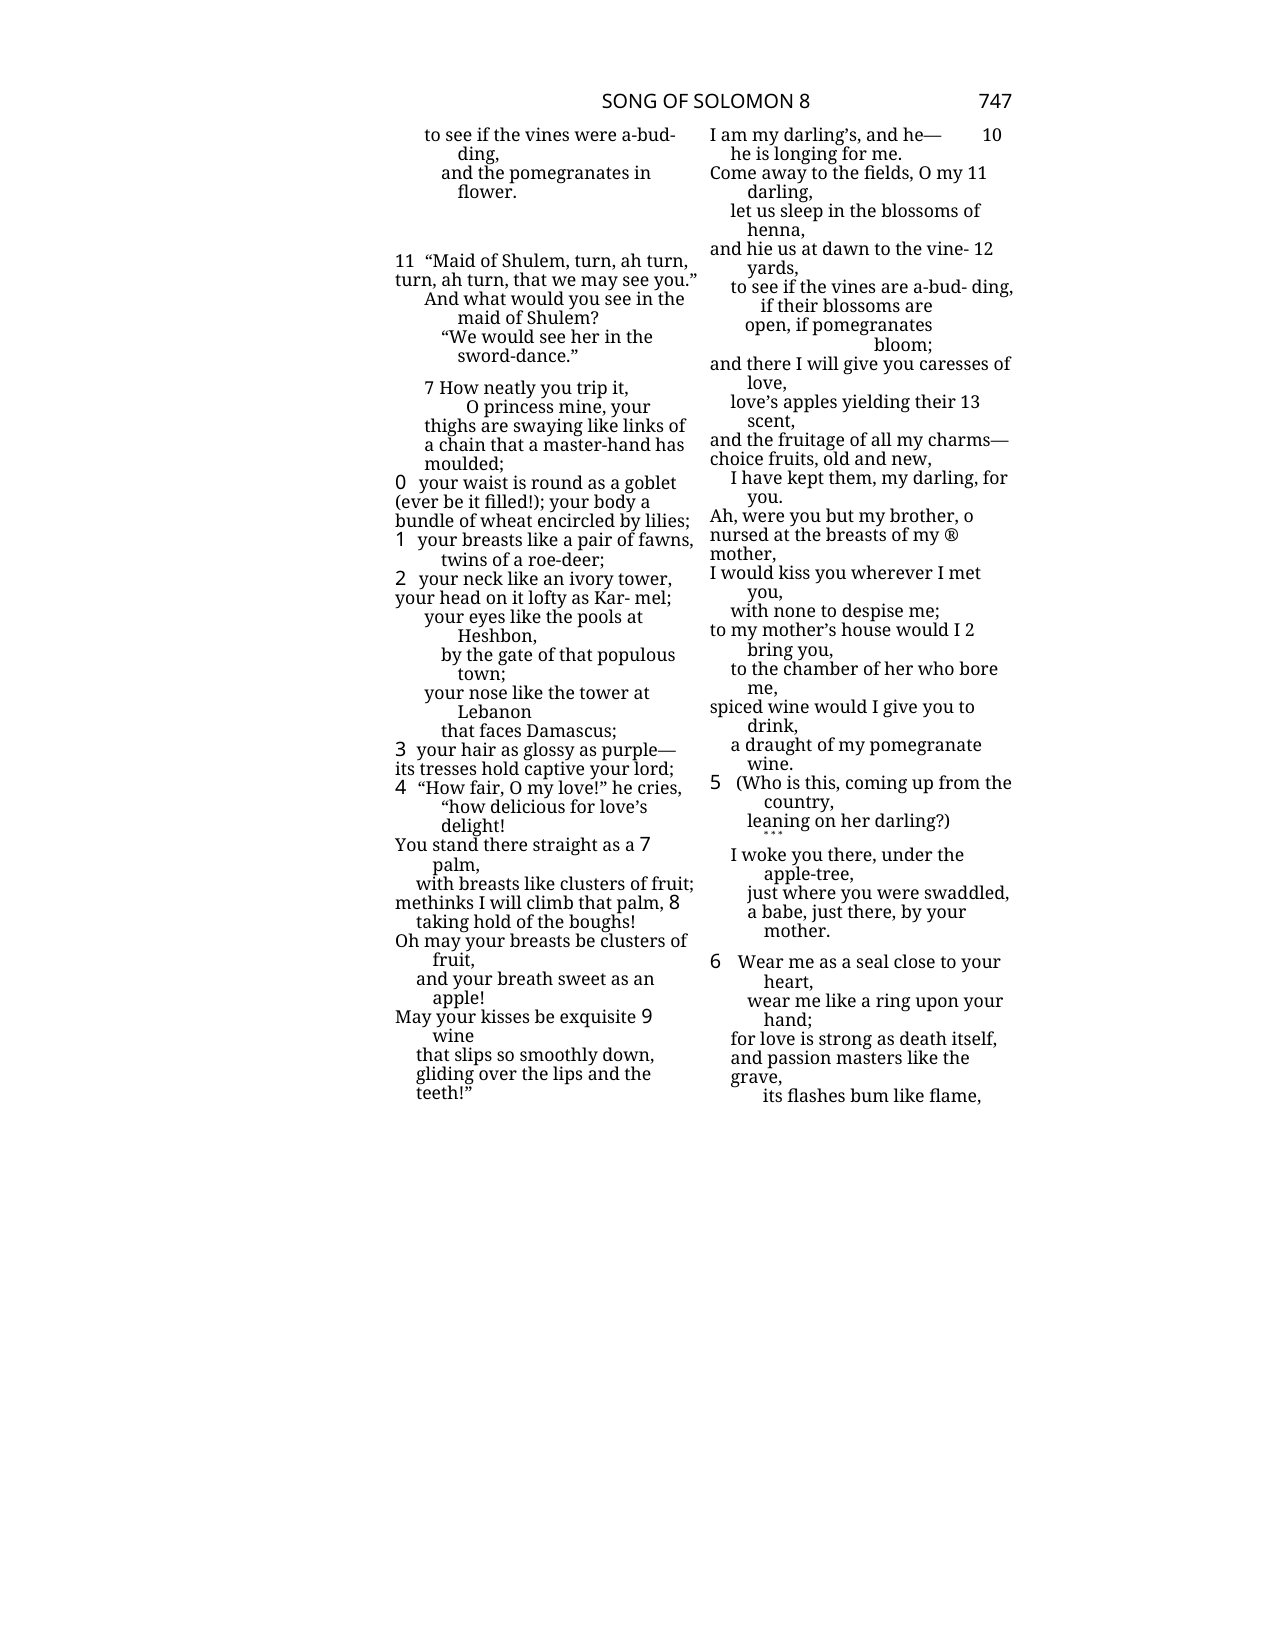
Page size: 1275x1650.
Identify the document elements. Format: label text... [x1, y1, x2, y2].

text that faces Damascus; [441, 722, 699, 741]
text spiced wine would I give you to drink, [709, 698, 1014, 736]
text with none to despise me; [730, 603, 1014, 622]
text your eyes like the pools at Heshbon, [424, 608, 699, 646]
text and there I will give you caresses of love, [709, 355, 1014, 393]
text May your kisses be exquisite 9 wine [395, 1008, 699, 1046]
text I have kept them, my darling, for you. [730, 469, 1014, 507]
text choice fruits, old and new, [709, 450, 1014, 469]
text he is longing for me. [730, 145, 1014, 164]
text heart, [764, 973, 1014, 992]
text to the chamber of her who bore me, [730, 660, 1014, 698]
list “How fair, O my love!” he cries, “how delicious for love’s delight! [395, 779, 699, 837]
text to see if the vines are a-bud- ding, [730, 278, 1014, 298]
text I woke you there, under the apple-tree, [730, 846, 1014, 884]
text and hie us at dawn to the vine- 12 yards, [709, 240, 1014, 278]
text * * * [764, 831, 1014, 841]
text 7 How neatly you trip it, [424, 379, 699, 398]
list your neck like an ivory tower, your head on it lofty as Kar- mel; [395, 570, 699, 608]
text Oh may your breasts be clusters of fruit, [395, 932, 699, 970]
text for love is strong as death itself, and passion masters like the grave, [730, 1030, 1014, 1087]
text Ah, were you but my brother, o nursed at the breasts of my ® mother, [709, 507, 1014, 564]
text and your breath sweet as an apple! [416, 970, 699, 1008]
text methinks I will climb that palm, 8 taking hold of the boughs! [395, 894, 699, 932]
text by the gate of that populous town; [441, 646, 699, 684]
text and the pomegranates in flower. [441, 164, 699, 202]
text Come away to the fields, O my 11 darling, [709, 164, 1014, 202]
text country, [764, 793, 1014, 812]
text “We would see her in the sword-dance.” [441, 328, 699, 367]
text wear me like a ring upon your hand; [747, 992, 1014, 1030]
text love’s apples yielding their 13 scent, [730, 393, 1014, 431]
list (Who is this, coming up from the [709, 774, 1014, 793]
list “Maid of Shulem, turn, ah turn, turn, ah turn, that we may see you.” [395, 252, 699, 290]
text that slips so smoothly down, gliding over the lips and the teeth!” [416, 1046, 699, 1103]
text leaning on her darling?) [730, 812, 1014, 831]
text a draught of my pomegranate wine. [730, 736, 1014, 774]
list your breasts like a pair of fawns, twins of a roe-deer; [395, 532, 699, 570]
text And what would you see in the maid of Shulem? [424, 290, 699, 328]
text with breasts like clusters of fruit; [416, 875, 699, 894]
list your waist is round as a goblet (ever be it filled!); your body a bundle of wheat encircled by lilies; [395, 474, 699, 532]
text its flashes bum like flame, [730, 1087, 1014, 1106]
text I am my darling’s, and he— 10 [709, 126, 1014, 145]
text I would kiss you wherever I met you, [709, 564, 1014, 603]
text a babe, just there, by your mother. [747, 903, 1014, 941]
text to see if the vines were a-bud- ding, [424, 126, 699, 164]
text O princess mine, your thighs are swaying like links of a chain that a master-hand has moulded; [424, 398, 699, 474]
text and the fruitage of all my charms— [709, 431, 1014, 450]
text to my mother’s house would I 2 bring you, [709, 622, 1014, 660]
text let us sleep in the blossoms of henna, [730, 202, 1014, 240]
text just where you were swad­dled, [747, 884, 1014, 903]
text You stand there straight as a 7 palm, [395, 837, 699, 875]
list your hair as glossy as purple— its tresses hold captive your lord; [395, 741, 699, 779]
text if their blossoms are open, if pomegranates bloom; [709, 298, 932, 355]
list Wear me as a seal close to your [709, 954, 1014, 973]
text your nose like the tower at Lebanon [424, 684, 699, 722]
